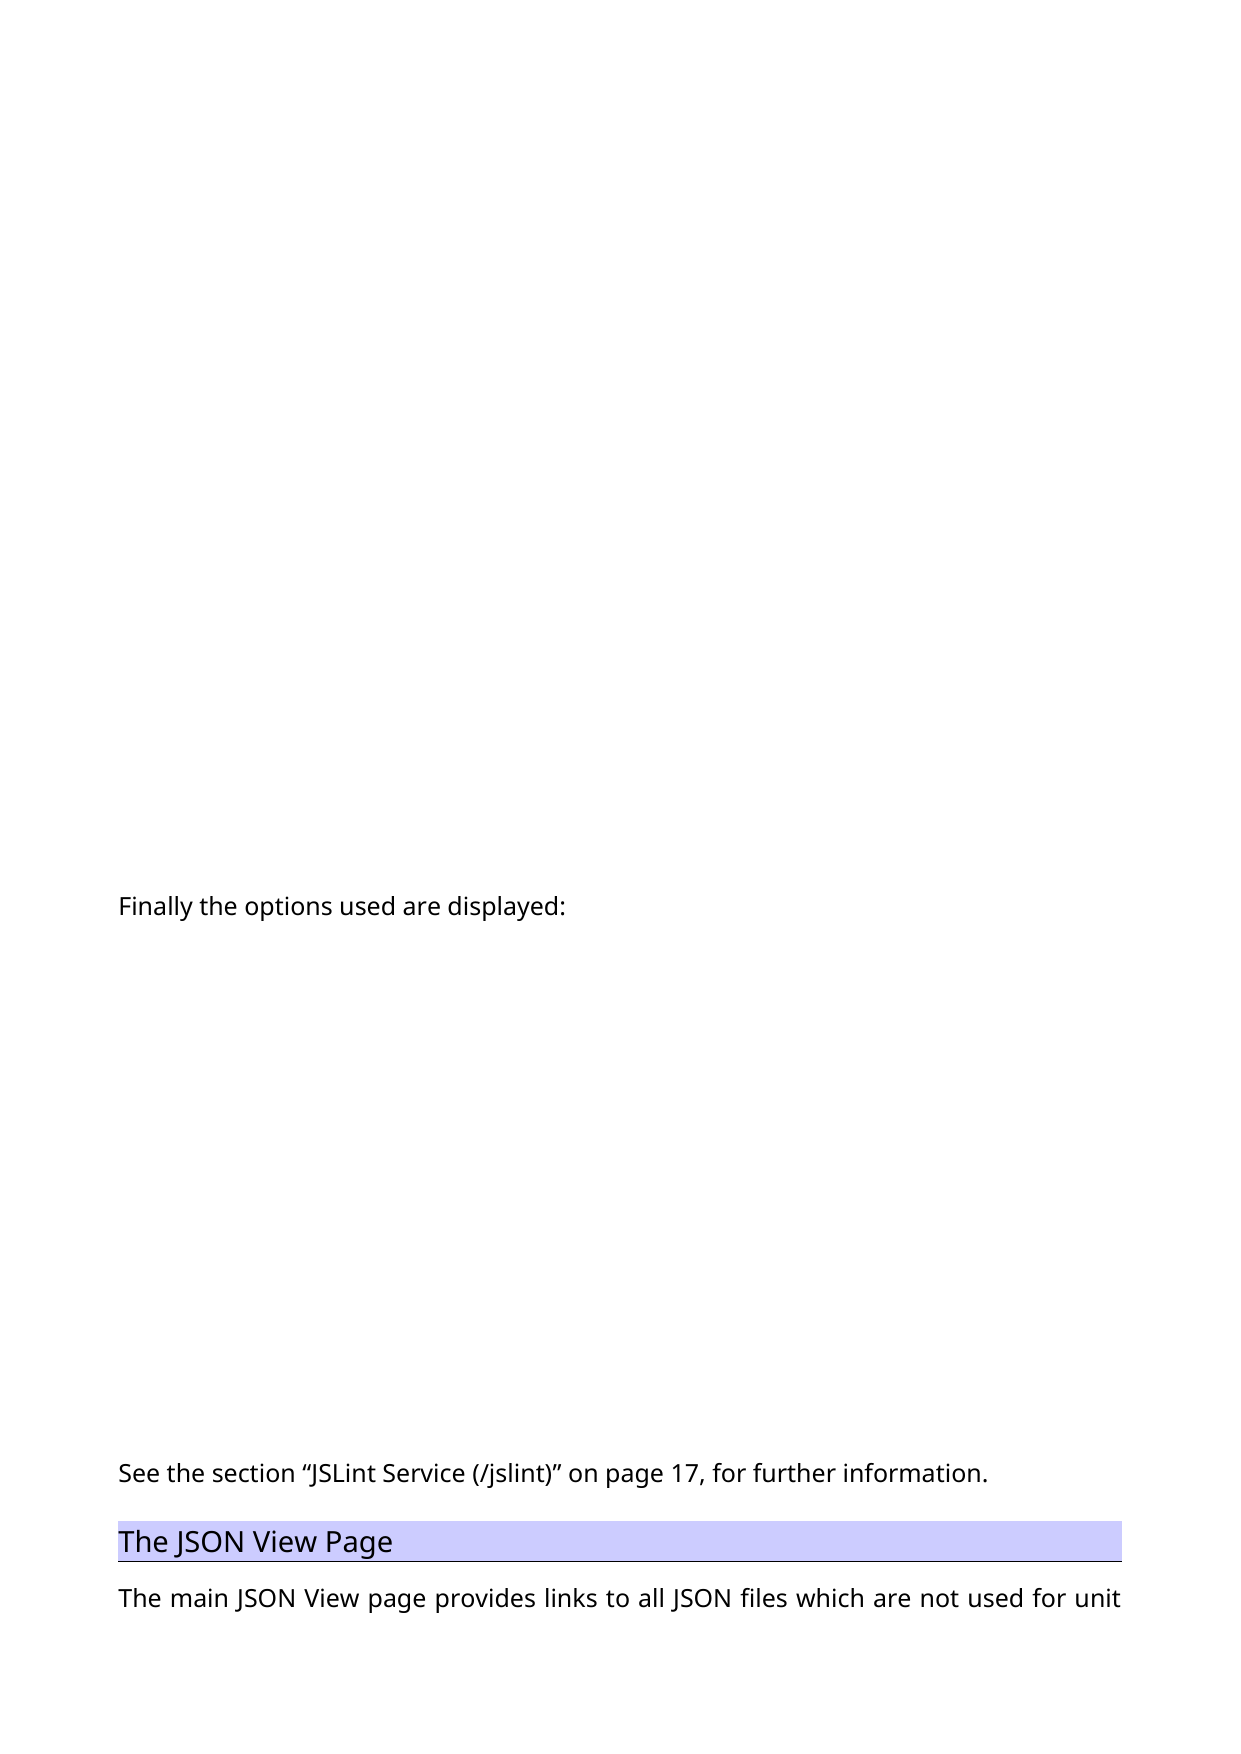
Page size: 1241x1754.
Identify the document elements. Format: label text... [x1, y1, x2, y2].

subtitle The JSON View Page [118, 1521, 1122, 1561]
text The main JSON View page provides links to all JSON files which are not used for unit [118, 1580, 1122, 1614]
text Finally the options used are displayed: [118, 888, 1122, 923]
text See the section “JSLint Service (/jslint)” on page 17, for further information. [118, 1456, 1122, 1489]
